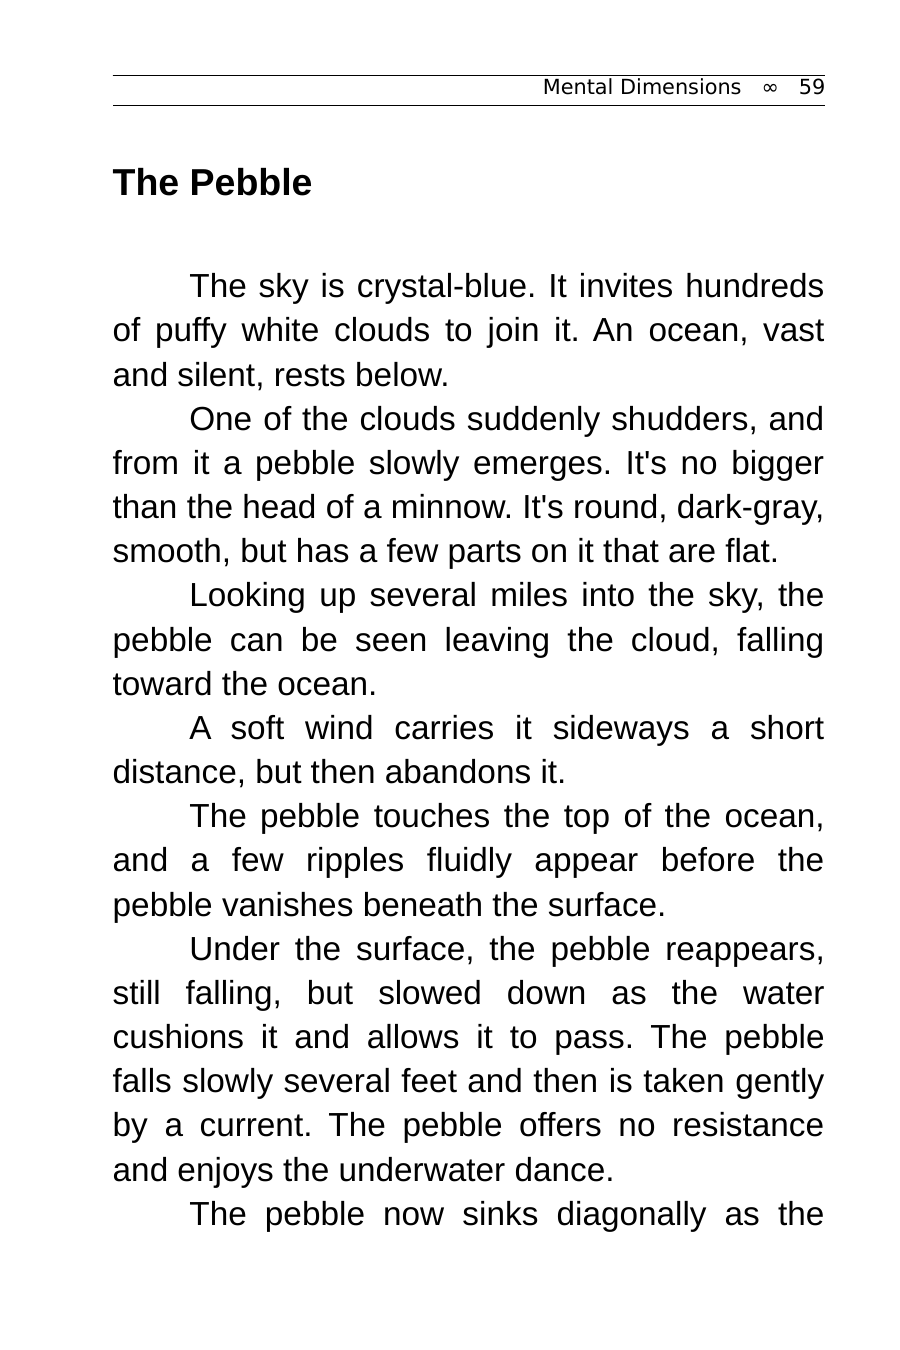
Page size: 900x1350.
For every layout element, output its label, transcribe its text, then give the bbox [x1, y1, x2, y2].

text Under the surface, the pebble reappears, still falling, but slowed down as the water cushions it and allows it to pass. The pebble falls slowly several feet and then is taken gently by a current. The pebble offers no resistance and enjoys the underwater dance. [112, 929, 825, 1188]
text The pebble now sinks diagonally as the [112, 1194, 825, 1232]
text One of the clouds suddenly shudders, and from it a pebble slowly emerges. It's no bigger than the head of a minnow. It's round, dark-gray, smooth, but has a few parts on it that are flat. [112, 399, 825, 570]
text The sky is crystal-blue. It invites hundreds of puffy white clouds to join it. An ocean, vast and silent, rests below. [112, 266, 825, 393]
text Looking up several miles into the sky, the pebble can be seen leaving the cloud, falling toward the ocean. [112, 575, 825, 702]
text A soft wind carries it sideways a short distance, but then abandons it. [112, 708, 825, 791]
subtitle The Pebble [112, 160, 825, 203]
text The pebble touches the top of the ocean, and a few ripples fluidly appear before the pebble vanishes beneath the surface. [112, 796, 825, 923]
